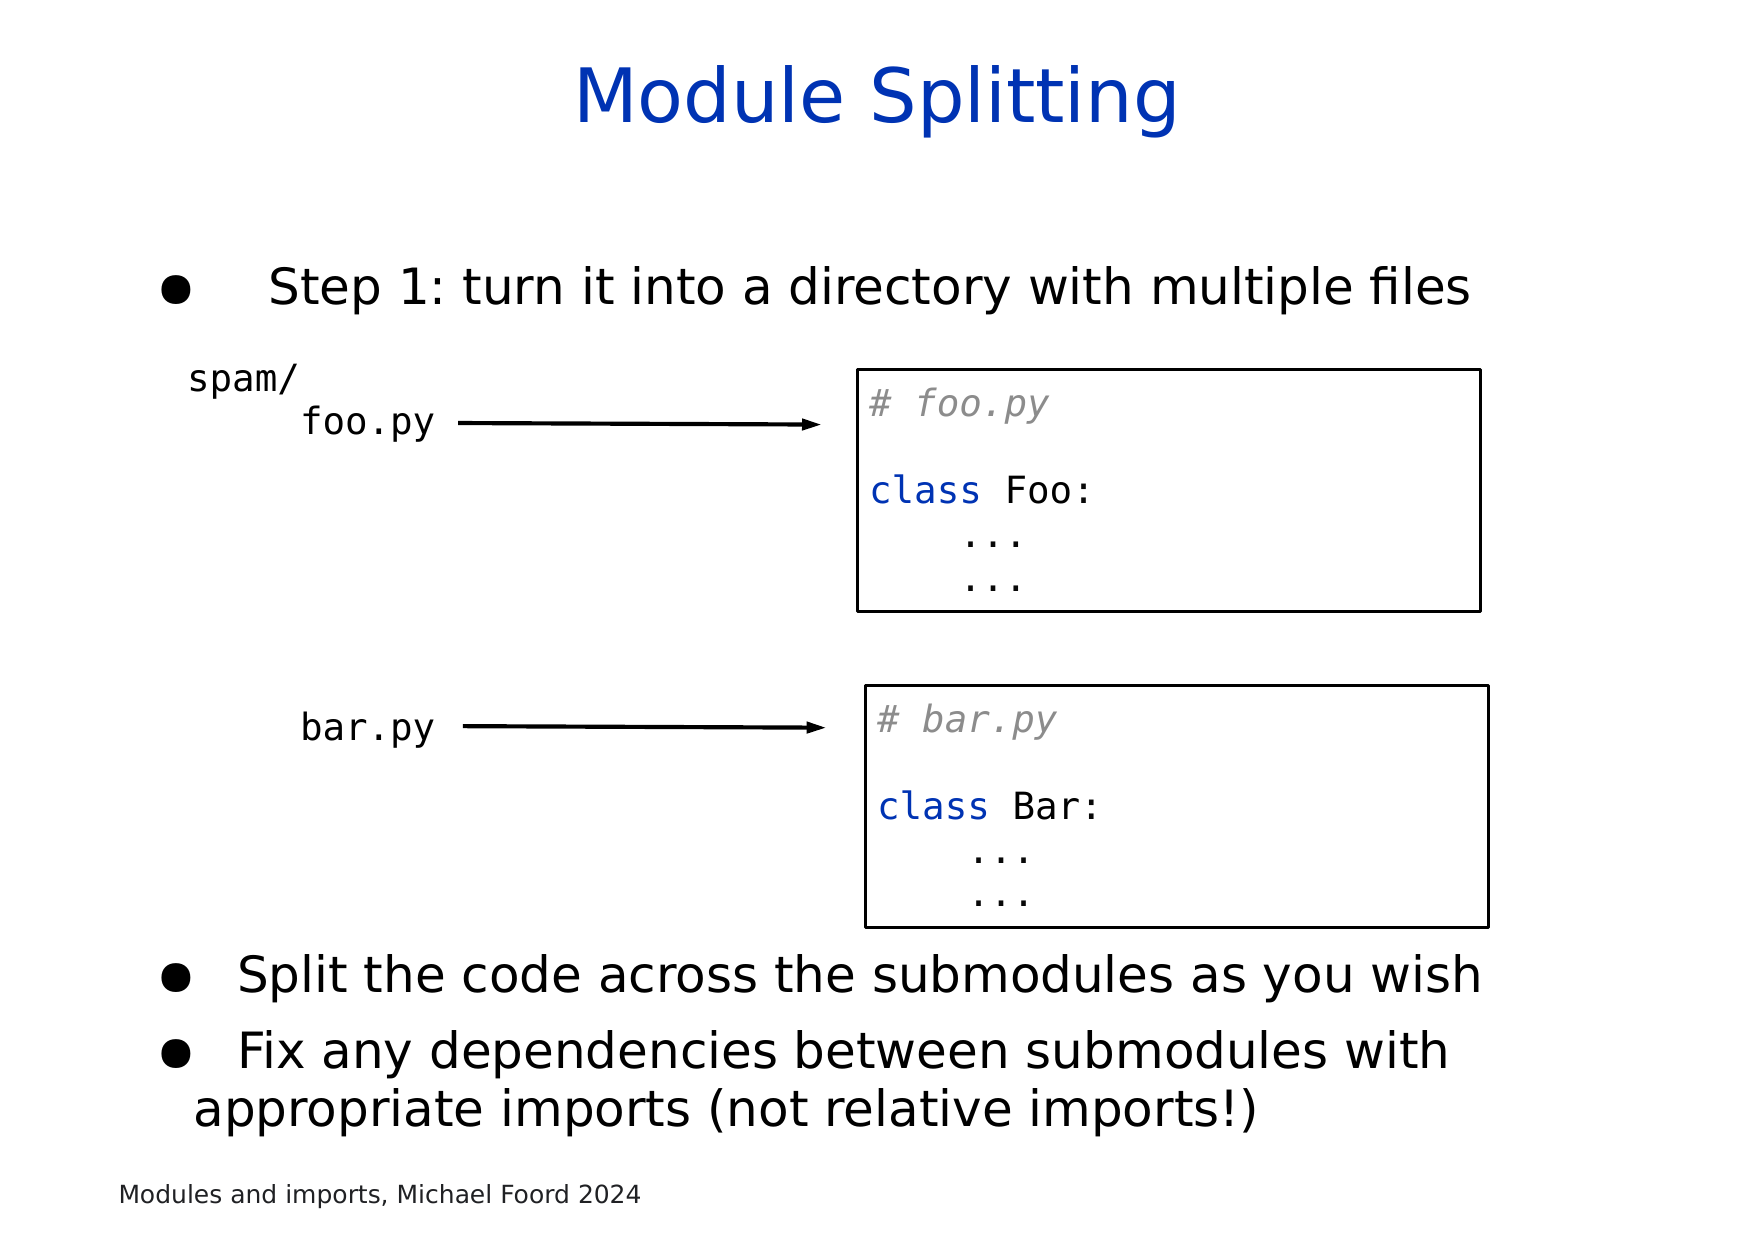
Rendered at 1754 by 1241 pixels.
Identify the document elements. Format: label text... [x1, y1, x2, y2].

list Split the code across the submodules as you wish [156, 946, 1636, 1004]
text Module Splitting [118, 53, 1636, 140]
list Fix any dependencies between submodules with appropriate imports (not relative imports!) [156, 1022, 1636, 1138]
list Step 1: turn it into a directory with multiple files [156, 258, 1636, 316]
